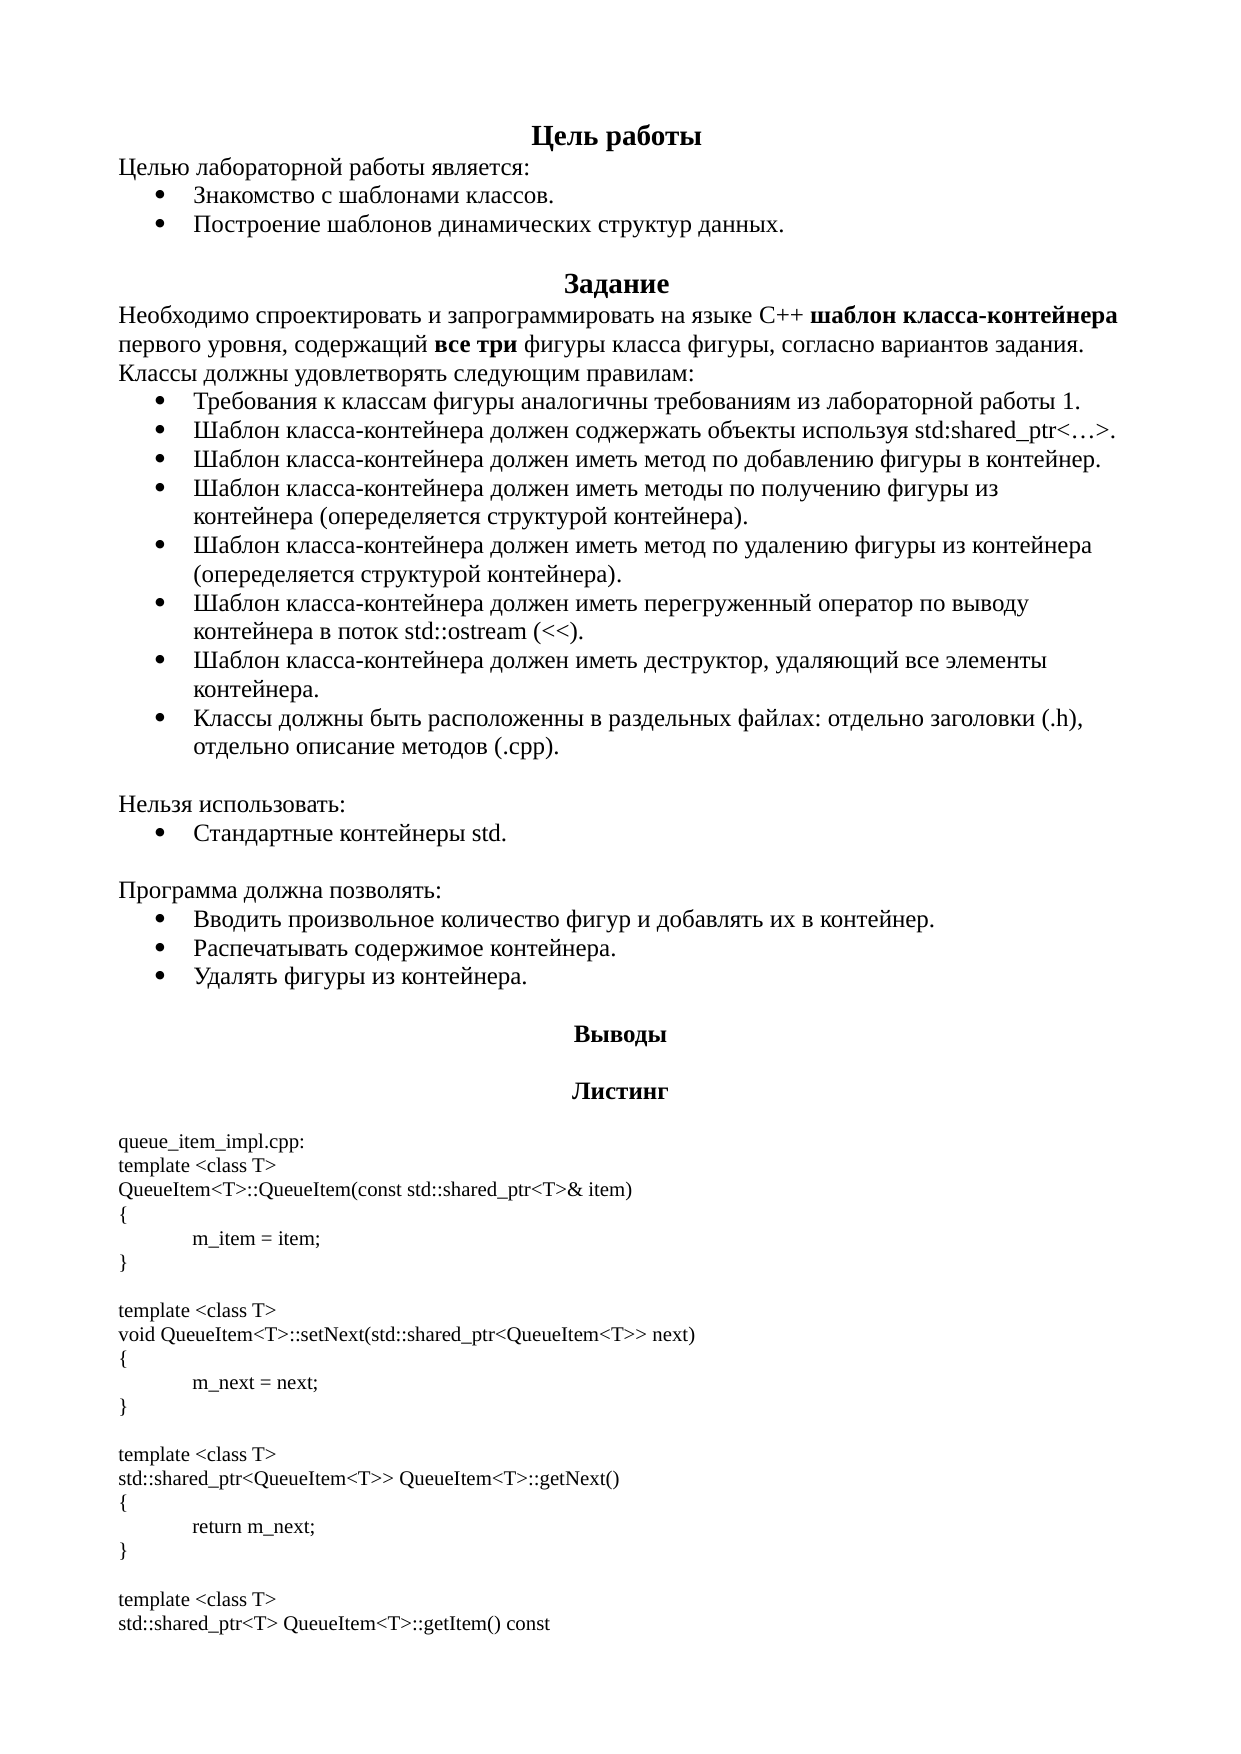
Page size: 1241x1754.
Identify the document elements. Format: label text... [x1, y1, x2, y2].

list Требования к классам фигуры аналогичны требованиям из лабораторной работы 1. [156, 386, 1122, 415]
list { [118, 1346, 1122, 1370]
list m_next = next; [118, 1370, 1122, 1394]
list Классы должны быть расположенны в раздельных файлах: отдельно заголовки (.h), отдельно описание методов (.cpp). [156, 703, 1122, 760]
list std::shared_ptr<T> QueueItem<T>::getItem() const [118, 1611, 1122, 1634]
text Классы должны удовлетворять следующим правилам: [118, 358, 1122, 386]
text Необходимо спроектировать и запрограммировать на языке C++ шаблон класса-контейнера первого уровня, содержащий все три фигуры класса фигуры, согласно вариантов задания. [118, 300, 1122, 358]
list return m_next; [118, 1514, 1122, 1538]
list } [118, 1249, 1122, 1274]
list } [118, 1394, 1122, 1418]
list } [118, 1538, 1122, 1562]
list template <class T> [118, 1586, 1122, 1611]
list Шаблон класса-контейнера должен соджержать объекты используя std:shared_ptr<…>. [156, 415, 1122, 444]
list Шаблон класса-контейнера должен иметь метод по удалению фигуры из контейнера (опеределяется структурой контейнера). [156, 530, 1122, 588]
text Нельзя использовать: [118, 789, 1122, 818]
list Построение шаблонов динамических структур данных. [156, 209, 1122, 238]
list { [118, 1201, 1122, 1226]
list template <class T> [118, 1442, 1122, 1466]
list Шаблон класса-контейнера должен иметь методы по получению фигуры из контейнера (опеределяется структурой контейнера). [156, 473, 1122, 530]
list Шаблон класса-контейнера должен иметь метод по добавлению фигуры в контейнер. [156, 444, 1122, 473]
list Удалять фигуры из контейнера. [156, 961, 1122, 990]
list queue_item_impl.cpp: [118, 1129, 1122, 1153]
list Шаблон класса-контейнера должен иметь перегруженный оператор по выводу контейнера в поток std::ostream (<<). [156, 588, 1122, 645]
list std::shared_ptr<QueueItem<T>> QueueItem<T>::getNext() [118, 1466, 1122, 1490]
list { [118, 1490, 1122, 1514]
list QueueItem<T>::QueueItem(const std::shared_ptr<T>& item) [118, 1177, 1122, 1201]
list Знакомство с шаблонами классов. [156, 180, 1122, 209]
text Цель работы [118, 118, 1122, 152]
list Распечатывать содержимое контейнера. [156, 933, 1122, 961]
list Стандартные контейнеры std. [156, 818, 1122, 846]
list Вводить произвольное количество фигур и добавлять их в контейнер. [156, 904, 1122, 933]
text Задание [118, 267, 1122, 300]
list Выводы [118, 1019, 1122, 1048]
list Листинг [118, 1076, 1122, 1105]
text Целью лабораторной работы является: [118, 152, 1122, 180]
list void QueueItem<T>::setNext(std::shared_ptr<QueueItem<T>> next) [118, 1322, 1122, 1346]
list m_item = item; [118, 1226, 1122, 1249]
list template <class T> [118, 1153, 1122, 1177]
list template <class T> [118, 1298, 1122, 1322]
text Программа должна позволять: [118, 875, 1122, 904]
list Шаблон класса-контейнера должен иметь деструктор, удаляющий все элементы контейнера. [156, 645, 1122, 703]
